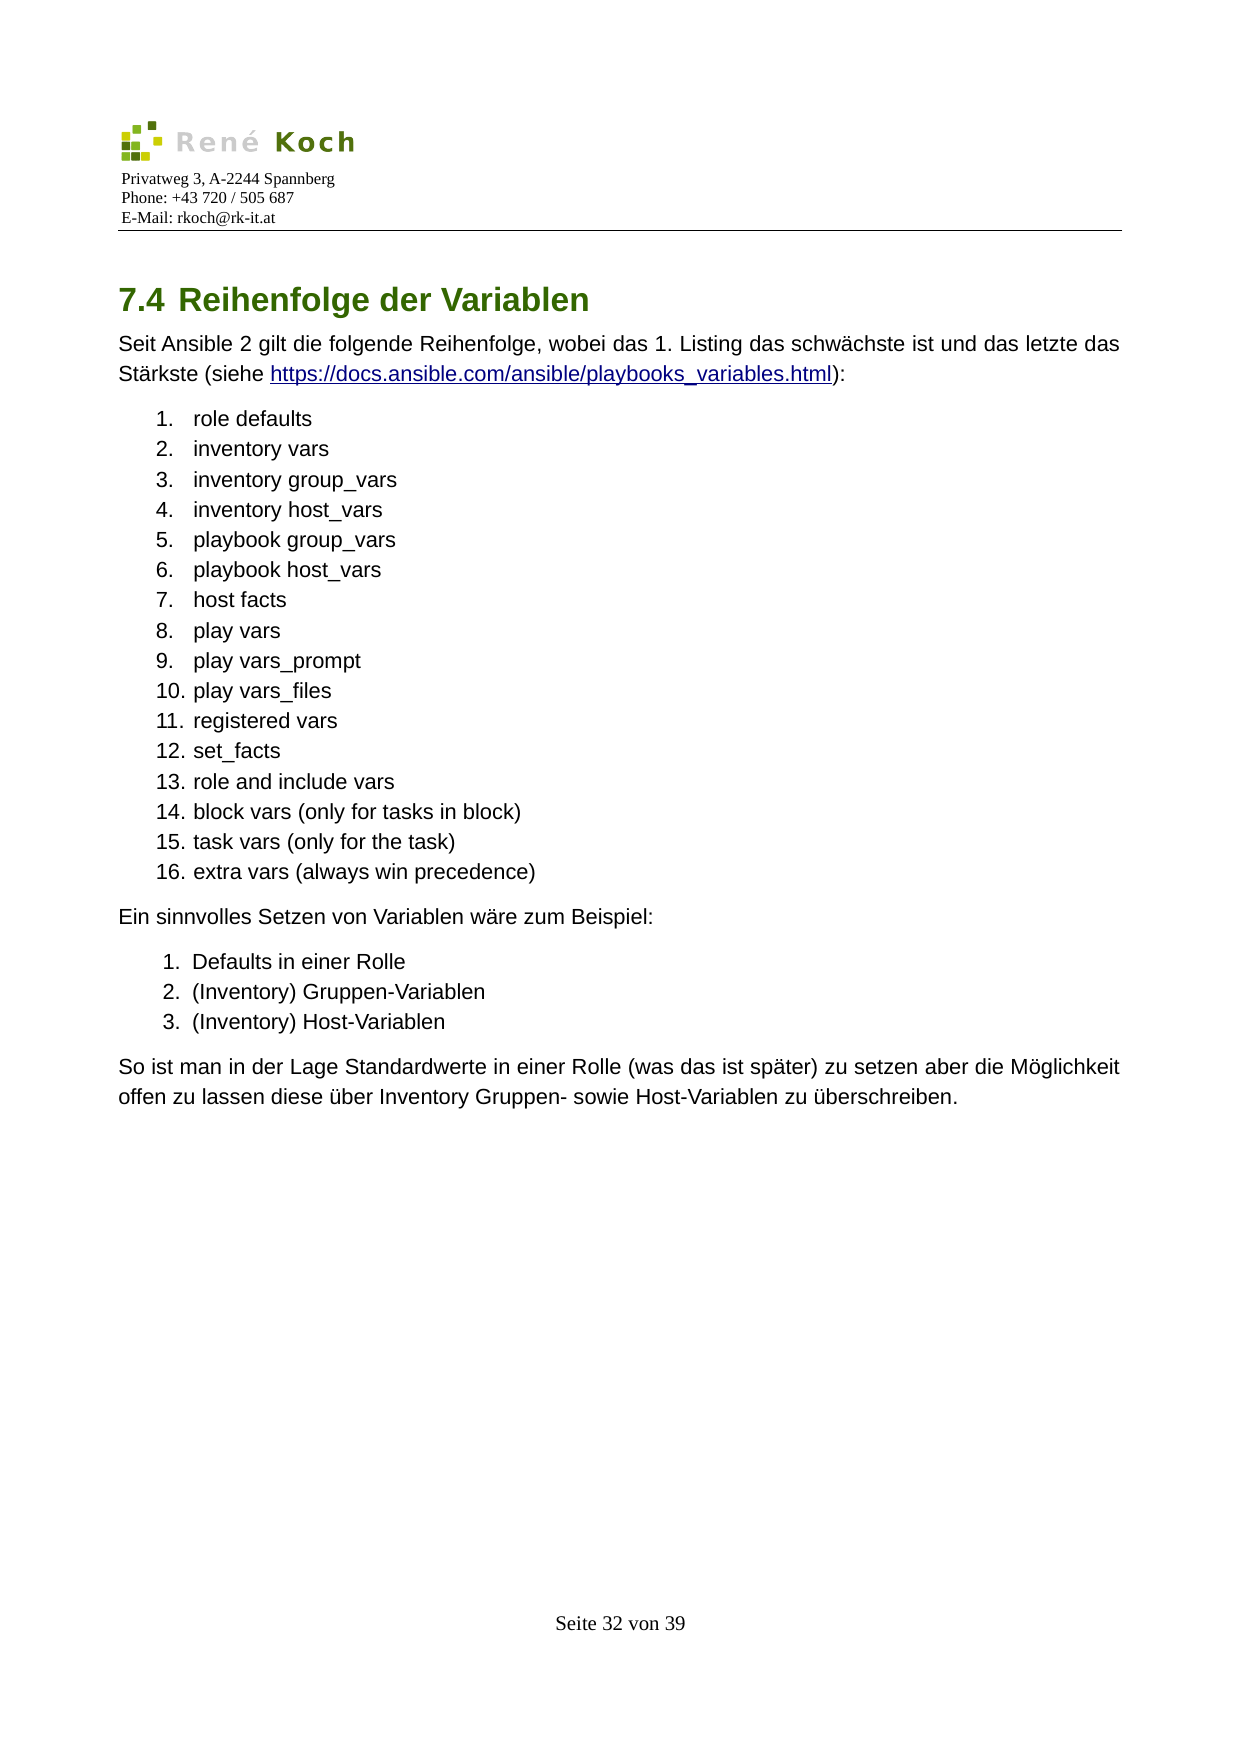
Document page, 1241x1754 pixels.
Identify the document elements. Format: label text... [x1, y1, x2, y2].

list (Inventory) Gruppen-Variablen [162, 979, 1122, 1004]
list host facts [156, 587, 1122, 613]
text Ein sinnvolles Setzen von Variablen wäre zum Beispiel: [118, 904, 1122, 929]
list play vars_files [156, 678, 1122, 703]
list inventory vars [156, 436, 1122, 462]
text So ist man in der Lage Standardwerte in einer Rolle (was das ist später) zu setzen aber die Möglichkeit offen zu lassen diese über Inventory Gruppen- sowie Host-Variablen zu überschreiben. [118, 1054, 1122, 1109]
list play vars [156, 618, 1122, 643]
list inventory host_vars [156, 497, 1122, 522]
text Seit Ansible 2 gilt die folgende Reihenfolge, wobei das 1. Listing das schwächste ist und das letzte das Stärkste (siehe https://docs.ansible.com/ansible/playbooks_variables.html): [118, 331, 1122, 387]
list set_facts [156, 738, 1122, 764]
list playbook group_vars [156, 527, 1122, 552]
list extra vars (always win precedence) [156, 859, 1122, 884]
list block vars (only for tasks in block) [156, 799, 1122, 824]
list Defaults in einer Rolle [162, 949, 1122, 974]
list role and include vars [156, 769, 1122, 794]
list playbook host_vars [156, 557, 1122, 582]
subtitle Reihenfolge der Variablen [118, 280, 1122, 319]
list inventory group_vars [156, 467, 1122, 492]
list task vars (only for the task) [156, 829, 1122, 854]
list registered vars [156, 708, 1122, 733]
list play vars_prompt [156, 648, 1122, 673]
list (Inventory) Host-Variablen [162, 1009, 1122, 1034]
list role defaults [156, 406, 1122, 431]
picture [121, 121, 354, 161]
